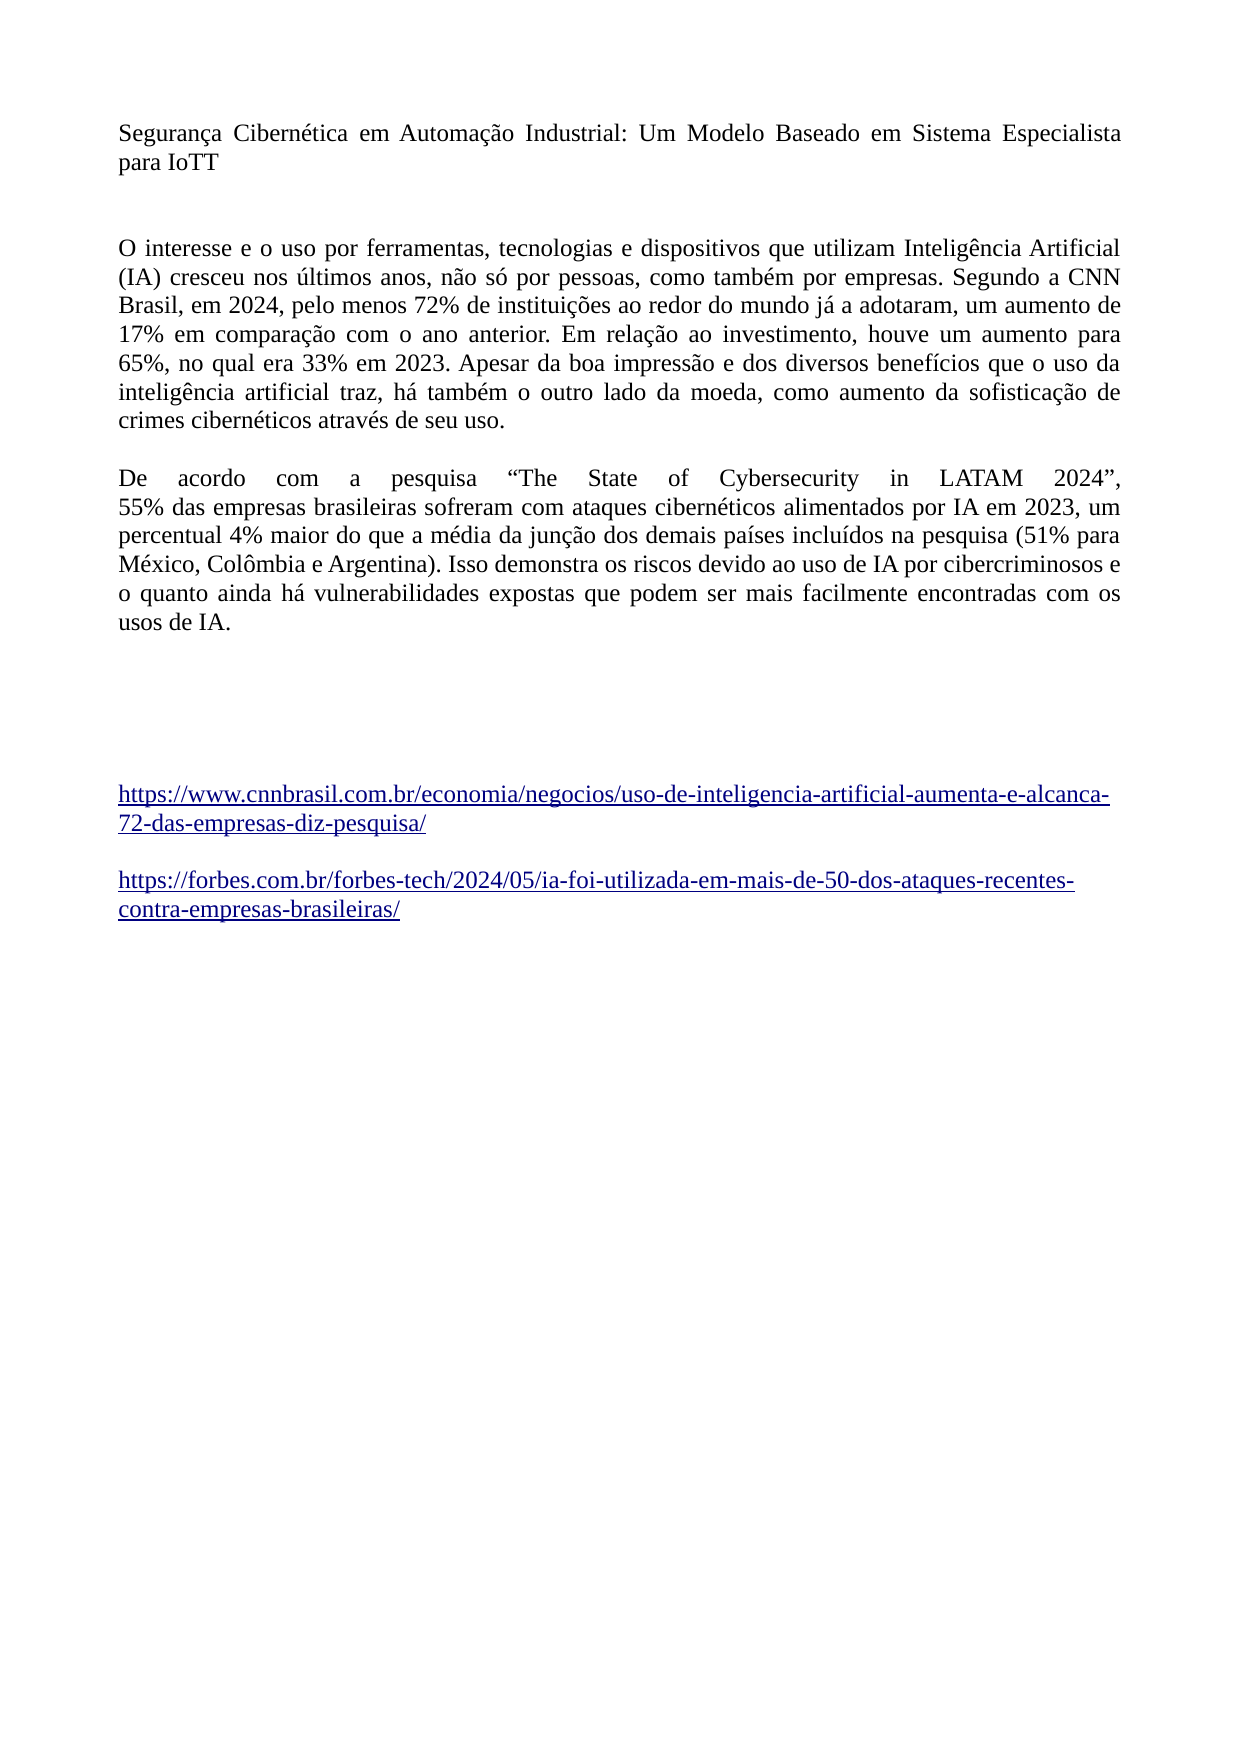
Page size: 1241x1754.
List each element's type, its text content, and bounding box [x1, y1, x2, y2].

text https://www.cnnbrasil.com.br/economia/negocios/uso-de-inteligencia-artificial-aumenta-e-alcanca-72-das-empresas-diz-pesquisa/ [118, 779, 1122, 837]
text https://forbes.com.br/forbes-tech/2024/05/ia-foi-utilizada-em-mais-de-50-dos-ataques-recentes-contra-empresas-brasileiras/ [118, 866, 1122, 923]
text De acordo com a pesquisa “The State of Cybersecurity in LATAM 2024”, 55% das empresas brasileiras sofreram com ataques cibernéticos alimentados por IA em 2023, um percentual 4% maior do que a média da junção dos demais países incluídos na pesquisa (51% para México, Colômbia e Argentina). Isso demonstra os riscos devido ao uso de IA por cibercriminosos e o quanto ainda há vulnerabilidades expostas que podem ser mais facilmente encontradas com os usos de IA. [118, 463, 1122, 636]
text Segurança Cibernética em Automação Industrial: Um Modelo Baseado em Sistema Especialista para IoTT [118, 118, 1122, 176]
text O interesse e o uso por ferramentas, tecnologias e dispositivos que utilizam Inteligência Artificial (IA) cresceu nos últimos anos, não só por pessoas, como também por empresas. Segundo a CNN Brasil, em 2024, pelo menos 72% de instituições ao redor do mundo já a adotaram, um aumento de 17% em comparação com o ano anterior. Em relação ao investimento, houve um aumento para 65%, no qual era 33% em 2023. Apesar da boa impressão e dos diversos benefícios que o uso da inteligência artificial traz, há também o outro lado da moeda, como aumento da sofisticação de crimes cibernéticos através de seu uso. [118, 233, 1122, 434]
